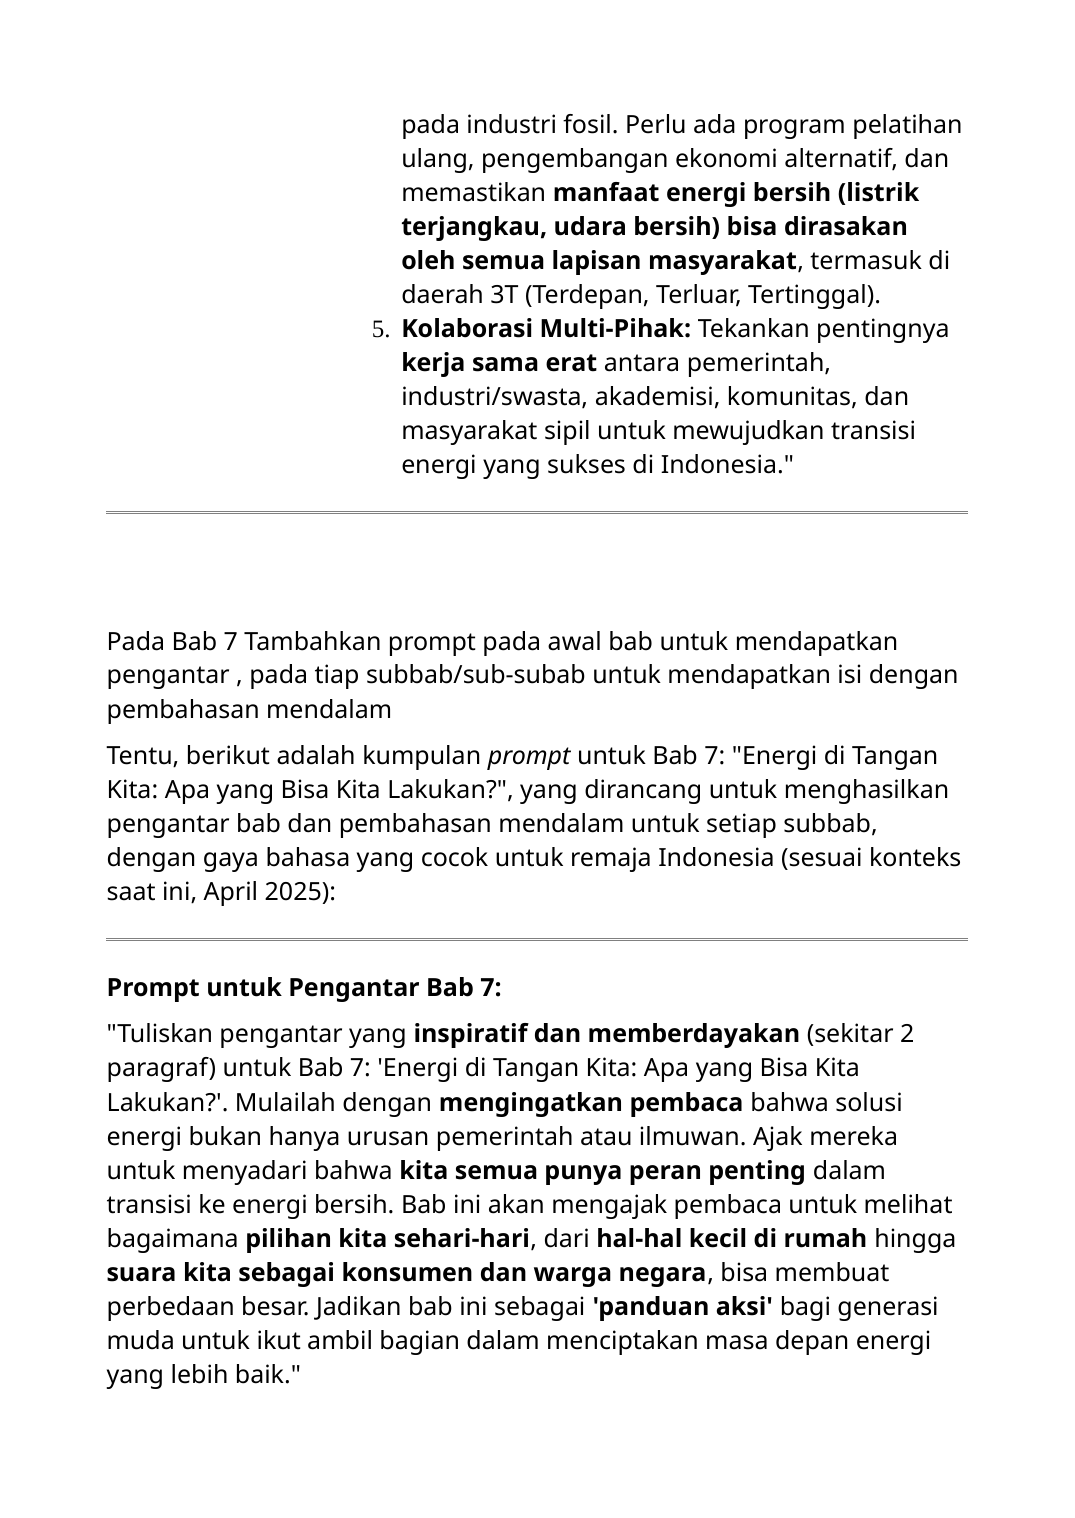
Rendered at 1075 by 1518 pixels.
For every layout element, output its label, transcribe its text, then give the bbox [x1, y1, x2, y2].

list pada industri fosil. Perlu ada program pelatihan ulang, pengembangan ekonomi alternatif, dan memastikan manfaat energi bersih (listrik terjangkau, udara bersih) bisa dirasakan oleh semua lapisan masyarakat, termasuk di daerah 3T (Terdepan, Terluar, Tertinggal). [372, 106, 968, 311]
text "Tuliskan pengantar yang inspiratif dan memberdayakan (sekitar 2 paragraf) untuk Bab 7: 'Energi di Tangan Kita: Apa yang Bisa Kita Lakukan?'. Mulailah dengan mengingatkan pembaca bahwa solusi energi bukan hanya urusan pemerintah atau ilmuwan. Ajak mereka untuk menyadari bahwa kita semua punya peran penting dalam transisi ke energi bersih. Bab ini akan mengajak pembaca untuk melihat bagaimana pilihan kita sehari-hari, dari hal-hal kecil di rumah hingga suara kita sebagai konsumen dan warga negara, bisa membuat perbedaan besar. Jadikan bab ini sebagai 'panduan aksi' bagi generasi muda untuk ikut ambil bagian dalam menciptakan masa depan energi yang lebih baik." [106, 1016, 968, 1391]
text Tentu, berikut adalah kumpulan prompt untuk Bab 7: "Energi di Tangan Kita: Apa yang Bisa Kita Lakukan?", yang dirancang untuk menghasilkan pengantar bab dan pembahasan mendalam untuk setiap subbab, dengan gaya bahasa yang cocok untuk remaja Indonesia (sesuai konteks saat ini, April 2025): [106, 738, 968, 908]
list Kolaborasi Multi-Pihak: Tekankan pentingnya kerja sama erat antara pemerintah, industri/swasta, akademisi, komunitas, dan masyarakat sipil untuk mewujudkan transisi energi yang sukses di Indonesia." [372, 311, 968, 481]
text Pada Bab 7 Tambahkan prompt pada awal bab untuk mendapatkan pengantar , pada tiap subbab/sub-subab untuk mendapatkan isi dengan pembahasan mendalam [106, 623, 968, 725]
text Prompt untuk Pengantar Bab 7: [106, 969, 968, 1003]
